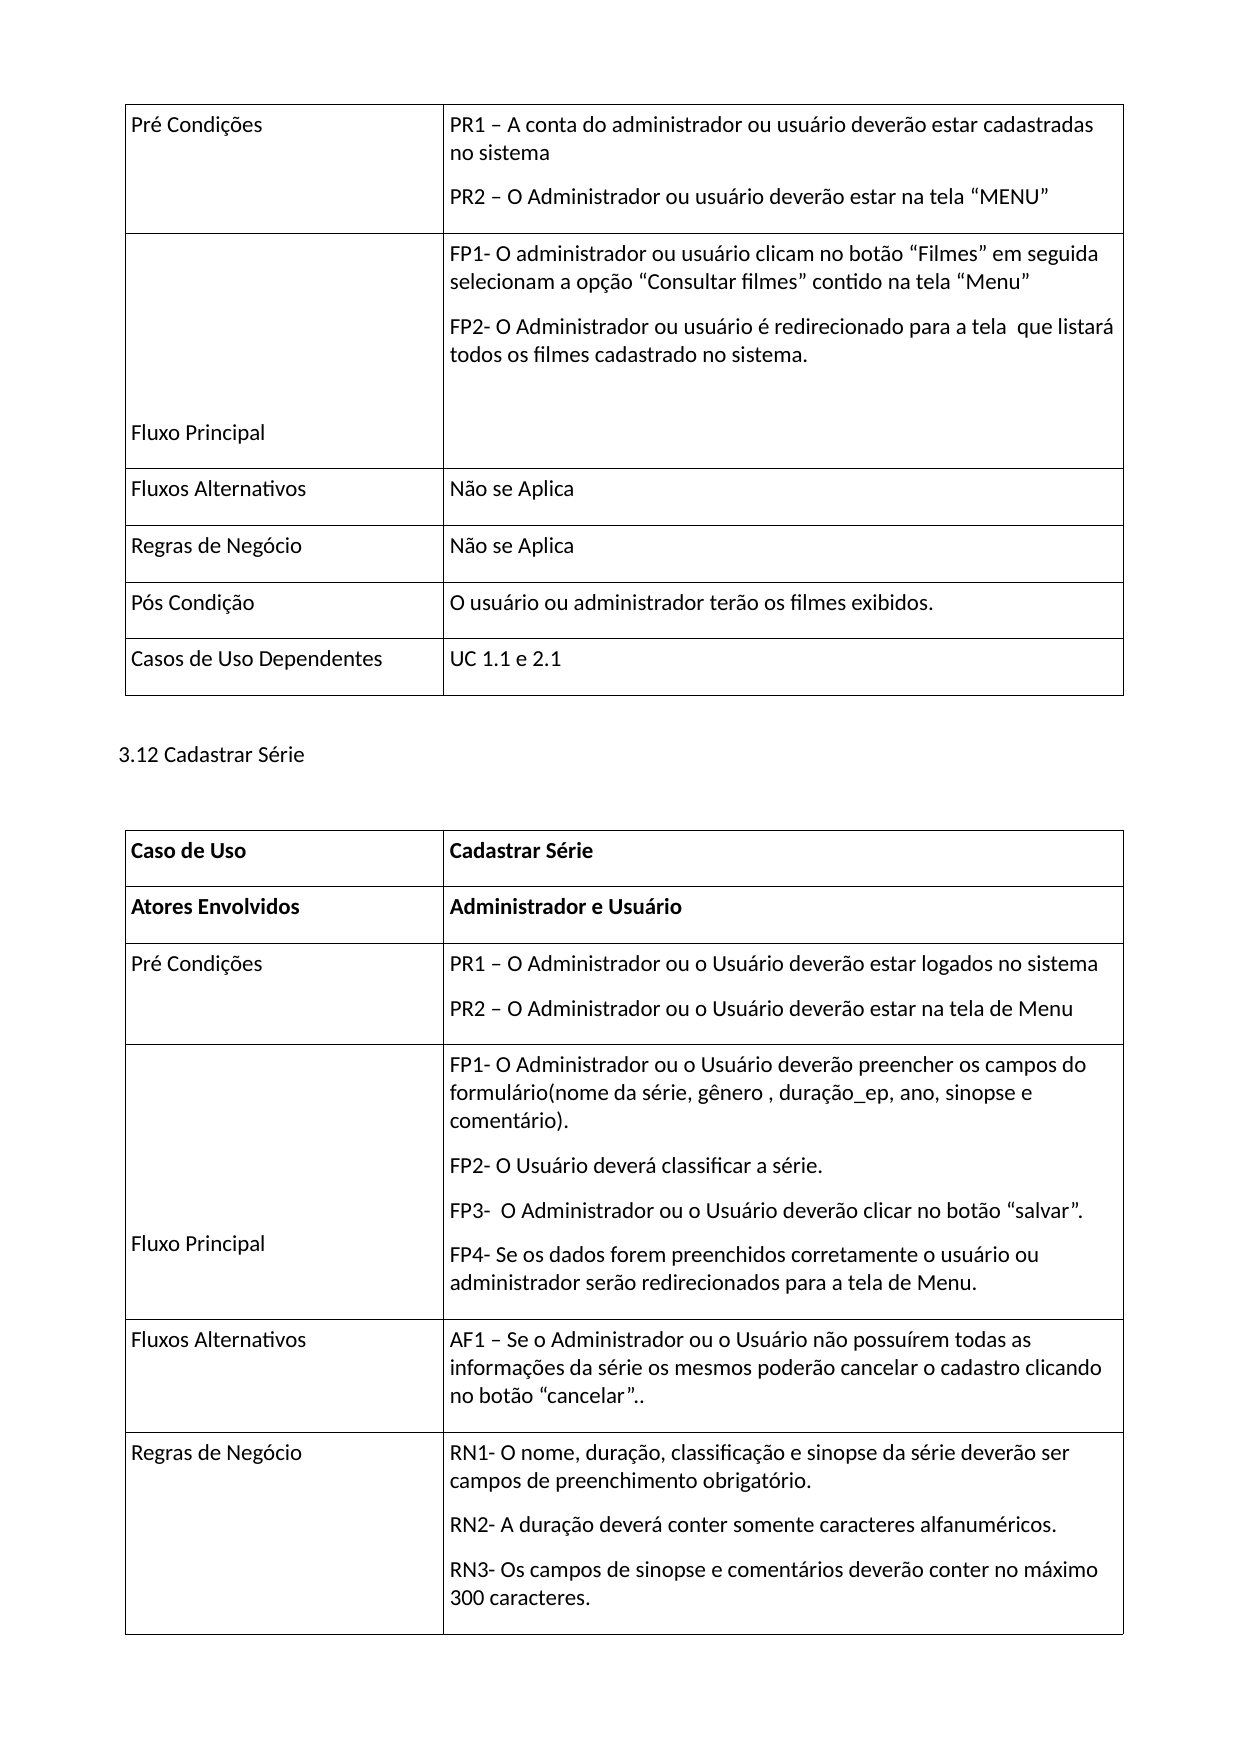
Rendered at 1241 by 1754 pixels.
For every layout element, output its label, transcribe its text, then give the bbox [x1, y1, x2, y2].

table_cell Regras de Negócio [126, 526, 443, 582]
table_cell Fluxo Principal [126, 1045, 443, 1319]
table_cell Fluxos Alternativos [126, 1320, 443, 1432]
table_cell Pré Condições [126, 105, 443, 233]
table_cell Fluxos Alternativos [126, 469, 443, 525]
table_cell AF1 – Se o Administrador ou o Usuário não possuírem todas as informações da série os mesmos poderão cancelar o cadastro clicando no botão “cancelar”.. [444, 1320, 1123, 1432]
table_cell O usuário ou administrador terão os filmes exibidos. [444, 583, 1123, 638]
table_cell Casos de Uso Dependentes [126, 639, 443, 695]
table_cell Administrador e Usuário [444, 887, 1123, 943]
table_cell Pós Condição [126, 583, 443, 638]
table_cell Atores Envolvidos [126, 887, 443, 943]
table_cell UC 1.1 e 2.1 [444, 639, 1123, 695]
table_cell Não se Aplica [444, 526, 1123, 582]
table_cell PR1 – A conta do administrador ou usuário deverão estar cadastradas no sistema PR2 – O Administrador ou usuário deverão estar na tela “MENU” [444, 105, 1123, 233]
table_cell FP1- O administrador ou usuário clicam no botão “Filmes” em seguida selecionam a opção “Consultar filmes” contido na tela “Menu” FP2- O Administrador ou usuário é redirecionado para a tela que listará todos os filmes cadastrado no sistema. [444, 234, 1123, 468]
table_cell Regras de Negócio [126, 1433, 443, 1634]
table_header Caso de Uso [126, 831, 443, 886]
table_header Cadastrar Série [444, 831, 1123, 886]
table_cell RN1- O nome, duração, classificação e sinopse da série deverão ser campos de preenchimento obrigatório. RN2- A duração deverá conter somente caracteres alfanuméricos. RN3- Os campos de sinopse e comentários deverão conter no máximo 300 caracteres. [444, 1433, 1123, 1634]
table_cell Pré Condições [126, 944, 443, 1044]
table_cell Fluxo Principal [126, 234, 443, 468]
table_cell PR1 – O Administrador ou o Usuário deverão estar logados no sistema PR2 – O Administrador ou o Usuário deverão estar na tela de Menu [444, 944, 1123, 1044]
text 3.12 Cadastrar Série [118, 740, 1122, 768]
table_cell FP1- O Administrador ou o Usuário deverão preencher os campos do formulário(nome da série, gênero , duração_ep, ano, sinopse e comentário). FP2- O Usuário deverá classificar a série. FP3- O Administrador ou o Usuário deverão clicar no botão “salvar”. FP4- Se os dados forem preenchidos corretamente o usuário ou administrador serão redirecionados para a tela de Menu. [444, 1045, 1123, 1319]
table_cell Não se Aplica [444, 469, 1123, 525]
